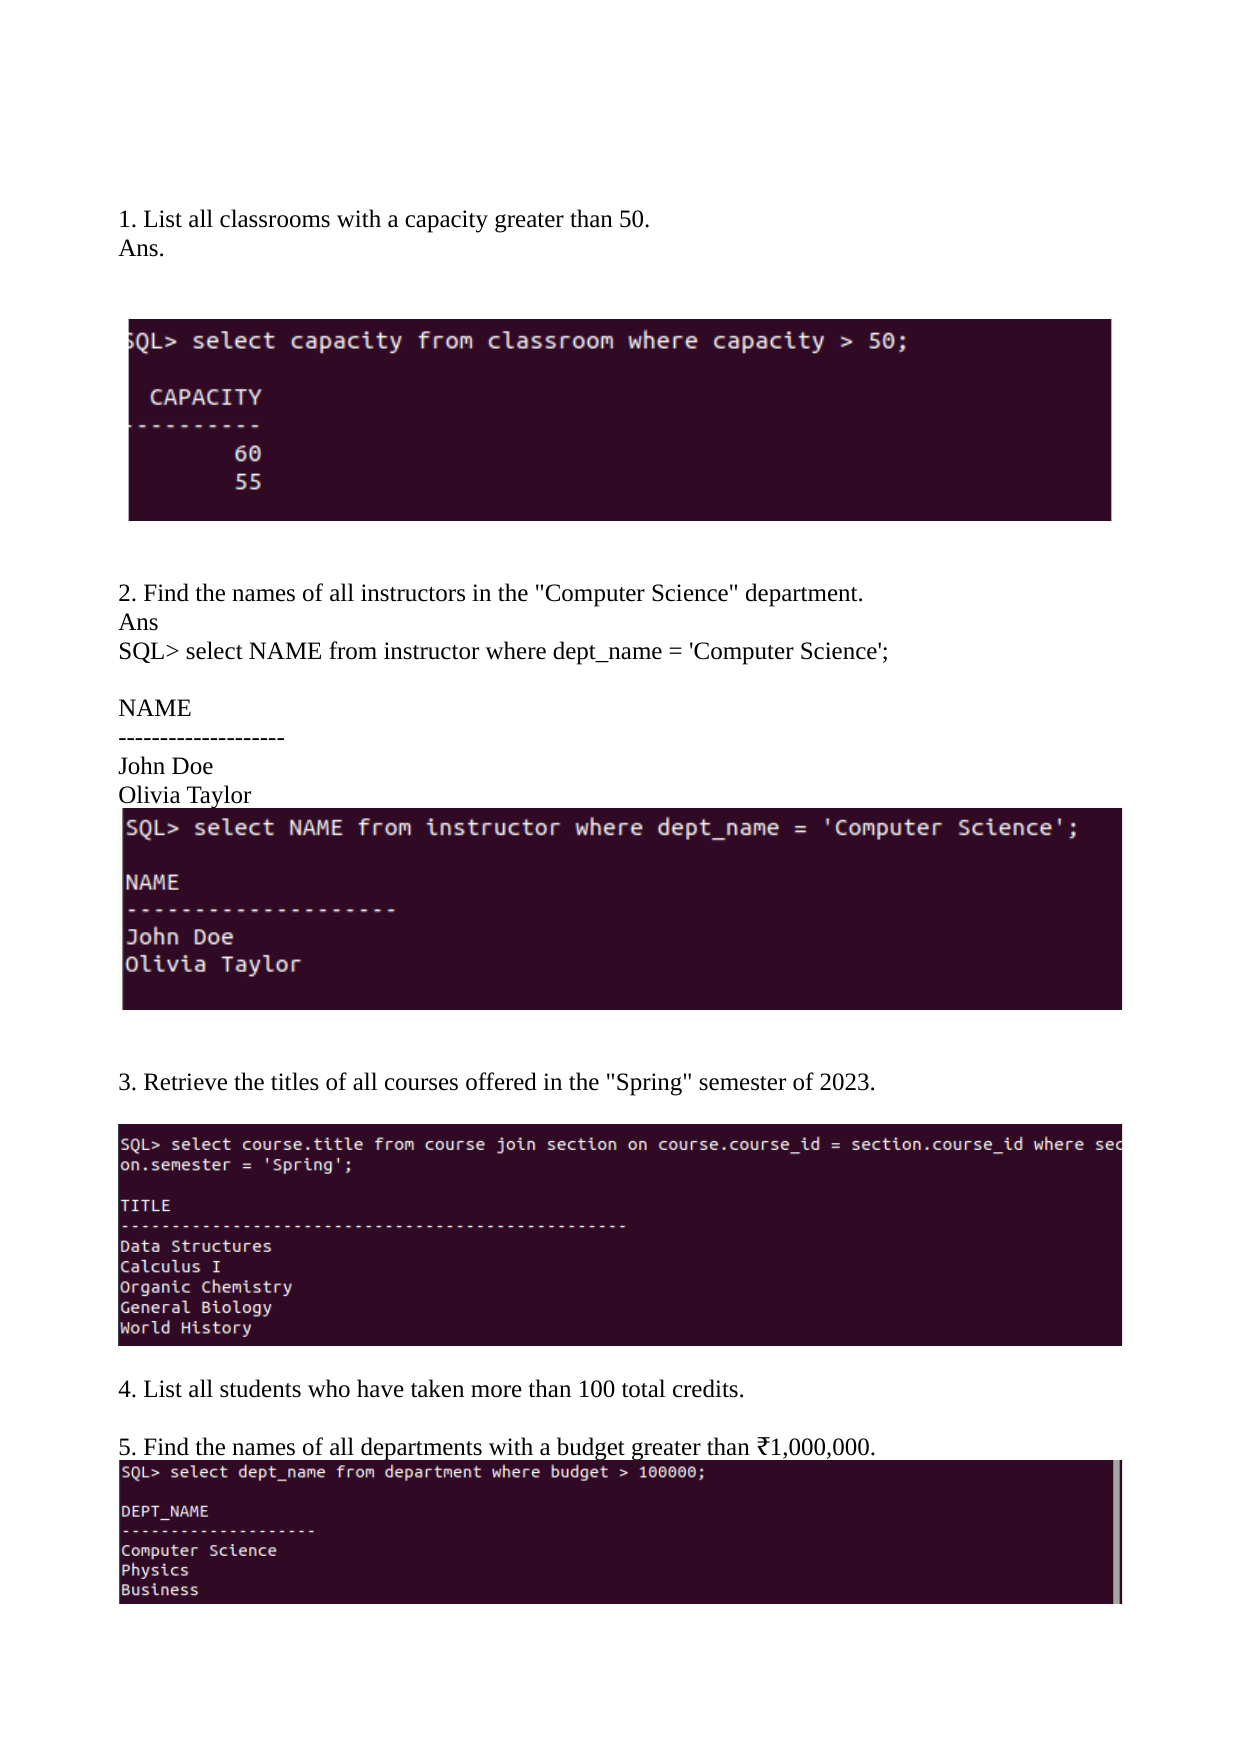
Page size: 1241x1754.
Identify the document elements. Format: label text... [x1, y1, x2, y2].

text 5. Find the names of all departments with a budget greater than ₹1,000,000. [118, 1432, 1122, 1460]
text NAME [118, 693, 1122, 722]
picture [118, 1124, 1123, 1346]
picture [118, 808, 1123, 1010]
text Ans [118, 607, 1122, 636]
text -------------------- [118, 722, 1122, 751]
text SQL> select NAME from instructor where dept_name = 'Computer Science'; [118, 636, 1122, 665]
picture [118, 1460, 1123, 1604]
text 4. List all students who have taken more than 100 total credits. [118, 1374, 1122, 1403]
text 3. Retrieve the titles of all courses offered in the "Spring" semester of 2023. [118, 1067, 1122, 1096]
text Ans. [118, 233, 1122, 262]
text 2. Find the names of all instructors in the "Computer Science" department. [118, 578, 1122, 607]
text John Doe [118, 751, 1122, 780]
text Olivia Taylor [118, 780, 1122, 808]
picture [128, 319, 1112, 521]
text 1. List all classrooms with a capacity greater than 50. [118, 204, 1122, 233]
